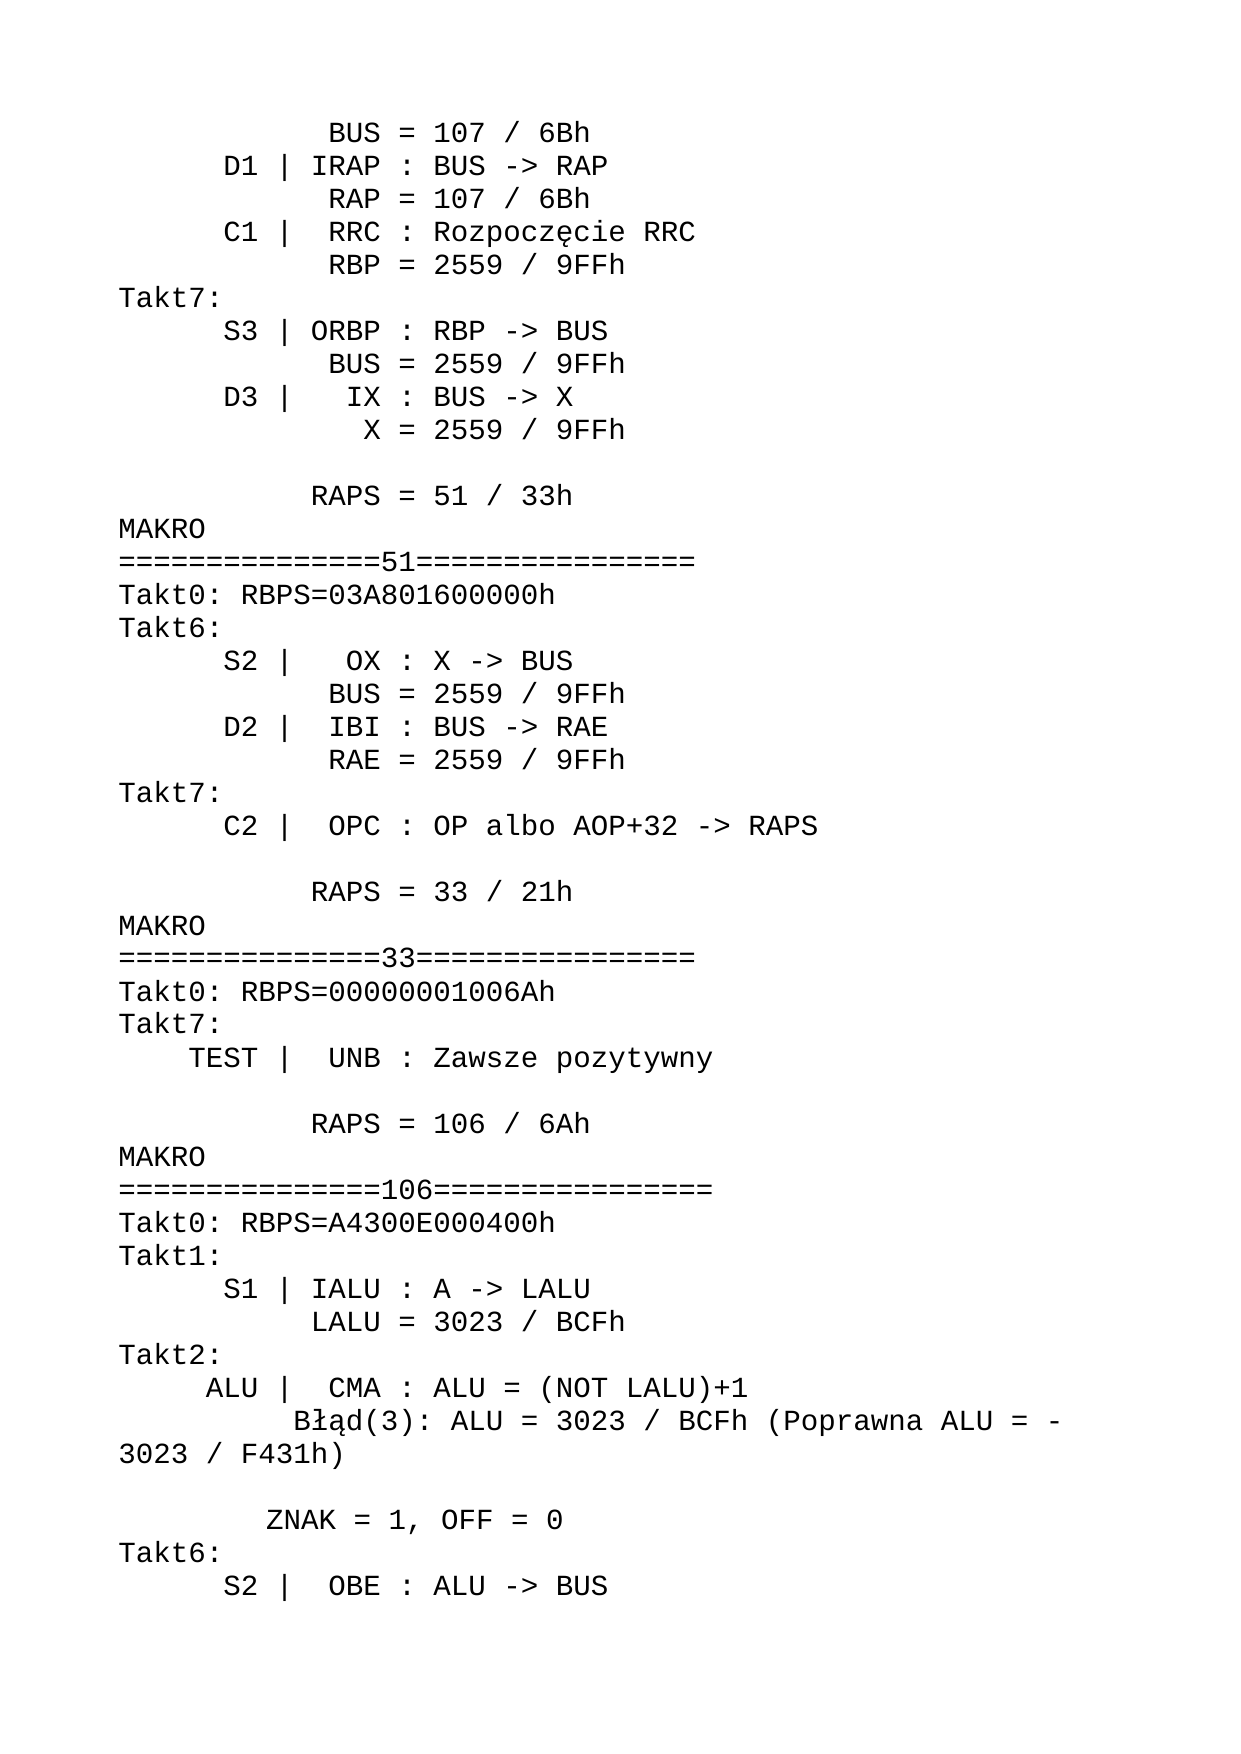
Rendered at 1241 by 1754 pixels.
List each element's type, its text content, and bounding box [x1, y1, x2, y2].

text MAKRO [118, 1142, 1122, 1175]
text RBP = 2559 / 9FFh [118, 250, 1122, 283]
text ===============33================ [118, 944, 1122, 977]
text RAP = 107 / 6Bh [118, 184, 1122, 217]
text RAPS = 106 / 6Ah [118, 1109, 1122, 1142]
text D2 | IBI : BUS -> RAE [118, 712, 1122, 746]
text BUS = 107 / 6Bh [118, 118, 1122, 151]
text RAPS = 51 / 33h [118, 481, 1122, 514]
text BUS = 2559 / 9FFh [118, 349, 1122, 382]
text Takt2: [118, 1340, 1122, 1373]
text RAPS = 33 / 21h [118, 878, 1122, 911]
text D1 | IRAP : BUS -> RAP [118, 151, 1122, 184]
text D3 | IX : BUS -> X [118, 382, 1122, 415]
text LALU = 3023 / BCFh [118, 1307, 1122, 1340]
text Takt6: [118, 1538, 1122, 1571]
text C1 | RRC : Rozpoczęcie RRC [118, 217, 1122, 250]
text S2 | OBE : ALU -> BUS [118, 1571, 1122, 1604]
text Takt0: RBPS=00000001006Ah [118, 977, 1122, 1010]
text ===============51================ [118, 547, 1122, 580]
text ALU | CMA : ALU = (NOT LALU)+1 [118, 1373, 1122, 1406]
text Błąd(3): ALU = 3023 / BCFh (Poprawna ALU = -3023 / F431h) [118, 1406, 1122, 1472]
text S1 | IALU : A -> LALU [118, 1274, 1122, 1307]
text X = 2559 / 9FFh [118, 415, 1122, 448]
text Takt0: RBPS=A4300E000400h [118, 1208, 1122, 1241]
text RAE = 2559 / 9FFh [118, 746, 1122, 778]
text Takt7: [118, 1010, 1122, 1043]
text MAKRO [118, 514, 1122, 547]
text C2 | OPC : OP albo AOP+32 -> RAPS [118, 812, 1122, 844]
text TEST | UNB : Zawsze pozytywny [118, 1043, 1122, 1076]
text S2 | OX : X -> BUS [118, 646, 1122, 679]
text Takt0: RBPS=03A801600000h [118, 580, 1122, 613]
text Takt7: [118, 283, 1122, 316]
text Takt6: [118, 613, 1122, 646]
text Takt1: [118, 1241, 1122, 1274]
text S3 | ORBP : RBP -> BUS [118, 316, 1122, 349]
text MAKRO [118, 911, 1122, 944]
text ===============106================ [118, 1175, 1122, 1208]
text BUS = 2559 / 9FFh [118, 679, 1122, 712]
text Takt7: [118, 778, 1122, 812]
text ZNAK = 1, OFF = 0 [118, 1505, 1122, 1538]
